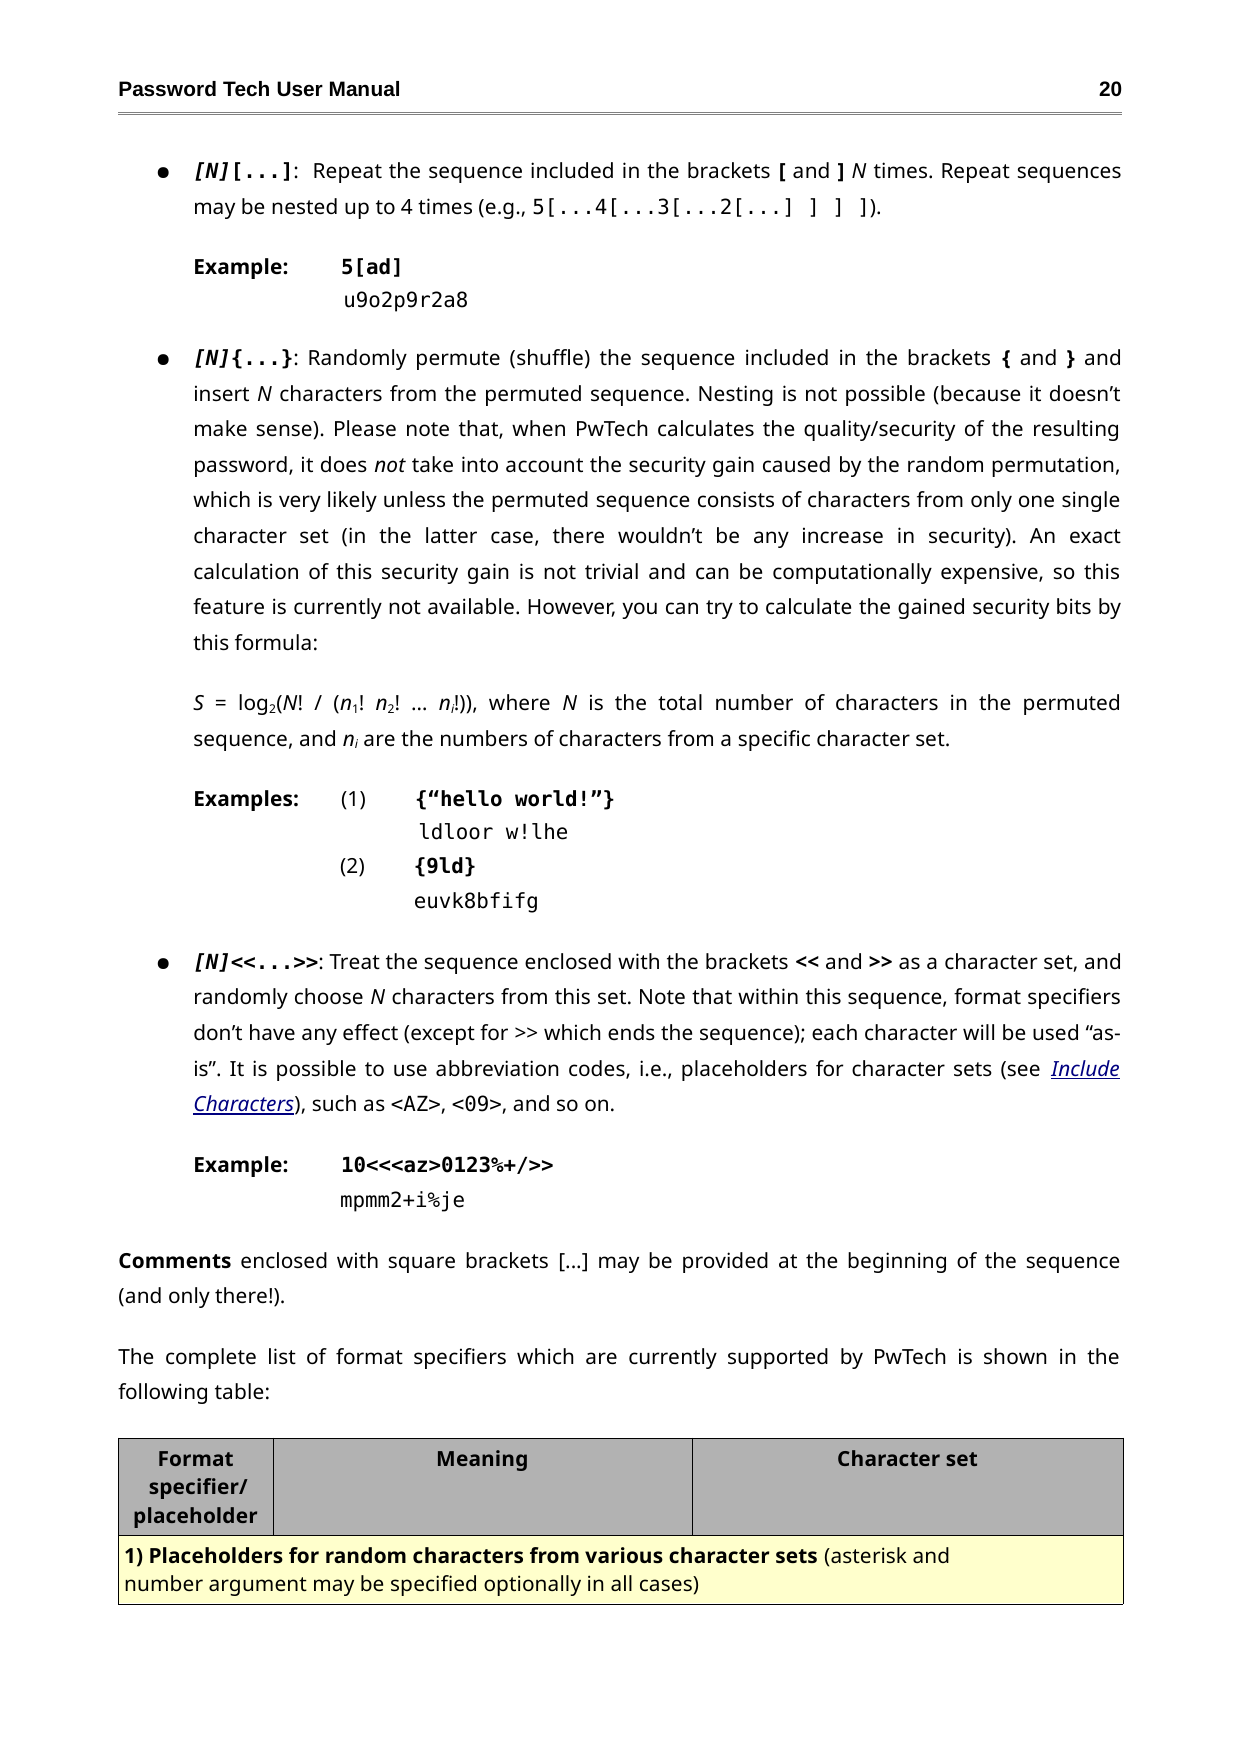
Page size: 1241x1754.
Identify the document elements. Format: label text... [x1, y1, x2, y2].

table_header Format specifier/ placeholder [119, 1439, 273, 1535]
table_cell 1) Placeholders for random characters from various character sets (asterisk and number argument may be specified optionally in all cases) [119, 1536, 1123, 1603]
text mpmm2+i%je [118, 1185, 1122, 1214]
list S = log2(N! / (n1! n2! … ni!)), where N is the total number of characters in the permuted sequence, and ni are the numbers of characters from a specific character set. [156, 688, 1122, 752]
list [N]{...}: Randomly permute (shuffle) the sequence included in the brackets { and } and insert N characters from the permuted sequence. Nesting is not possible (because it doesn’t make sense). Please note that, when PwTech calculates the quality/security of the resulting password, it does not take into account the security gain caused by the random permutation, which is very likely unless the permuted sequence consists of characters from only one single character set (in the latter case, there wouldn’t be any increase in security). An exact calculation of this security gain is not trivial and can be computationally expensive, so this feature is currently not available. However, you can try to calculate the gained security bits by this formula: [156, 343, 1122, 656]
list [N][...]: Repeat the sequence included in the brackets [ and ] N times. Repeat sequences may be nested up to 4 times (e.g., 5[...4[...3[...2[...] ] ] ]). [156, 156, 1122, 220]
text The complete list of format specifiers which are currently supported by PwTech is shown in the following table: [118, 1342, 1122, 1406]
text euvk8bfifg [118, 886, 1122, 915]
table_header Meaning [274, 1439, 692, 1535]
list Examples: (1) {“hello world!”} [156, 784, 1122, 813]
list Example: 5[ad] [156, 252, 1122, 281]
text (2) {9ld} [118, 851, 1122, 879]
list ldloor w!lhe [381, 820, 1122, 844]
list [N]<<...>>: Treat the sequence enclosed with the brackets << and >> as a character set, and randomly choose N characters from this set. Note that within this sequence, format specifiers don’t have any effect (except for >> which ends the sequence); each character will be used “as-is”. It is possible to use abbreviation codes, i.e., placeholders for character sets (see Include Characters), such as <AZ>, <09>, and so on. [156, 947, 1122, 1118]
list Example: 10<<<az>0123%+/>> [156, 1149, 1122, 1178]
table_header Character set [693, 1439, 1123, 1535]
text Comments enclosed with square brackets [...] may be provided at the beginning of the sequence (and only there!). [118, 1246, 1122, 1310]
list u9o2p9r2a8 [306, 288, 1122, 312]
